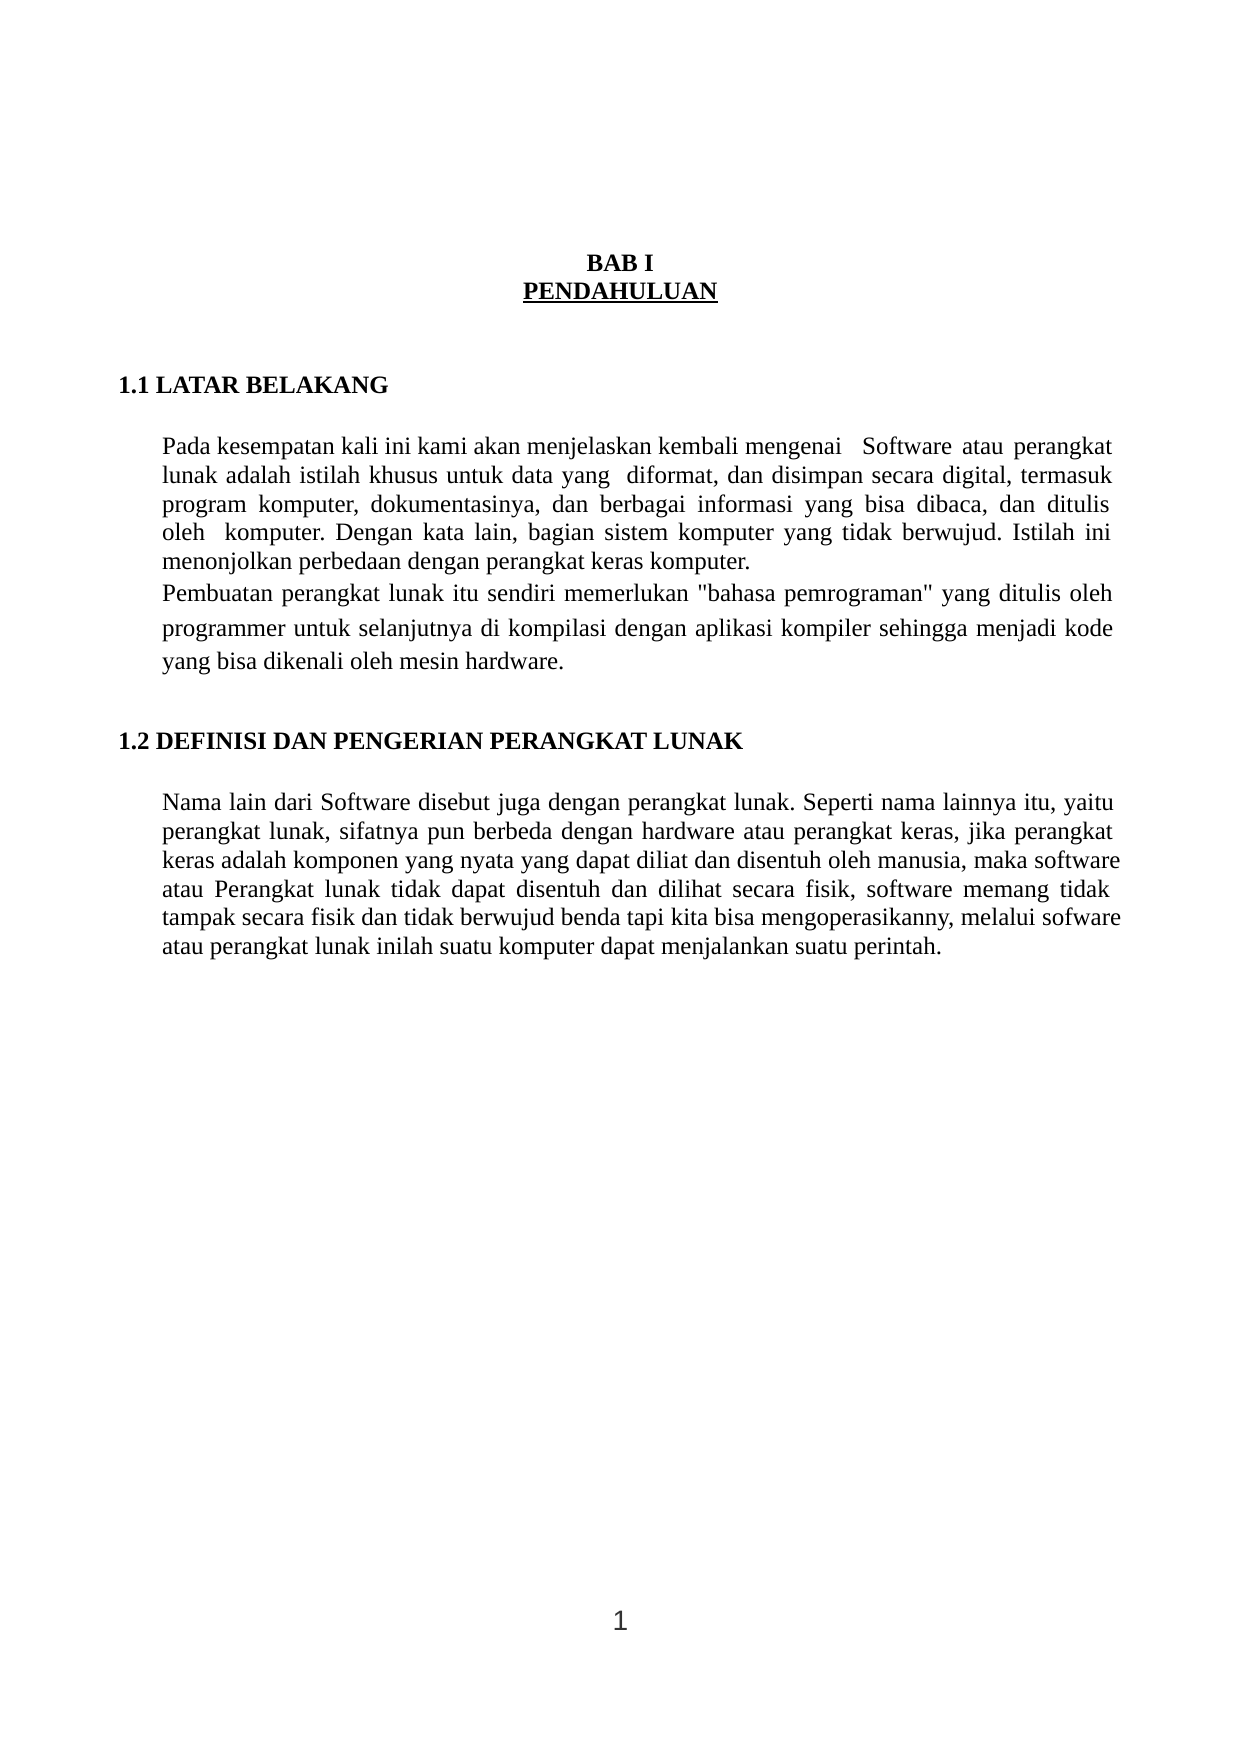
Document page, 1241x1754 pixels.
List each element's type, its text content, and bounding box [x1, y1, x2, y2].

text Pada kesempatan kali ini kami akan menjelaskan kembali mengenai Software atau perangkat lunak adalah istilah khusus untuk data yang diformat, dan disimpan secara digital, termasuk program komputer, dokumentasinya, dan berbagai informasi yang bisa dibaca, dan ditulis oleh komputer. Dengan kata lain, bagian sistem komputer yang tidak berwujud. Istilah ini menonjolkan perbedaan dengan perangkat keras komputer. [118, 431, 1122, 575]
text Pembuatan perangkat lunak itu sendiri memerlukan "bahasa pemrograman" yang ditulis oleh programmer untuk selanjutnya di kompilasi dengan aplikasi kompiler sehingga menjadi kode yang bisa dikenali oleh mesin hardware. [118, 575, 1122, 675]
text PENDAHULUAN [118, 276, 1122, 305]
text Nama lain dari Software disebut juga dengan perangkat lunak. Seperti nama lainnya itu, yaitu perangkat lunak, sifatnya pun berbeda dengan hardware atau perangkat keras, jika perangkat keras adalah komponen yang nyata yang dapat diliat dan disentuh oleh manusia, maka software atau Perangkat lunak tidak dapat disentuh dan dilihat secara fisik, software memang tidak tampak secara fisik dan tidak berwujud benda tapi kita bisa mengoperasikanny, melalui sofware atau perangkat lunak inilah suatu komputer dapat menjalankan suatu perintah. [118, 787, 1122, 960]
text 1.1 LATAR BELAKANG [118, 370, 1122, 399]
text BAB I [118, 248, 1122, 276]
text 1.2 DEFINISI DAN PENGERIAN PERANGKAT LUNAK [118, 726, 1122, 755]
